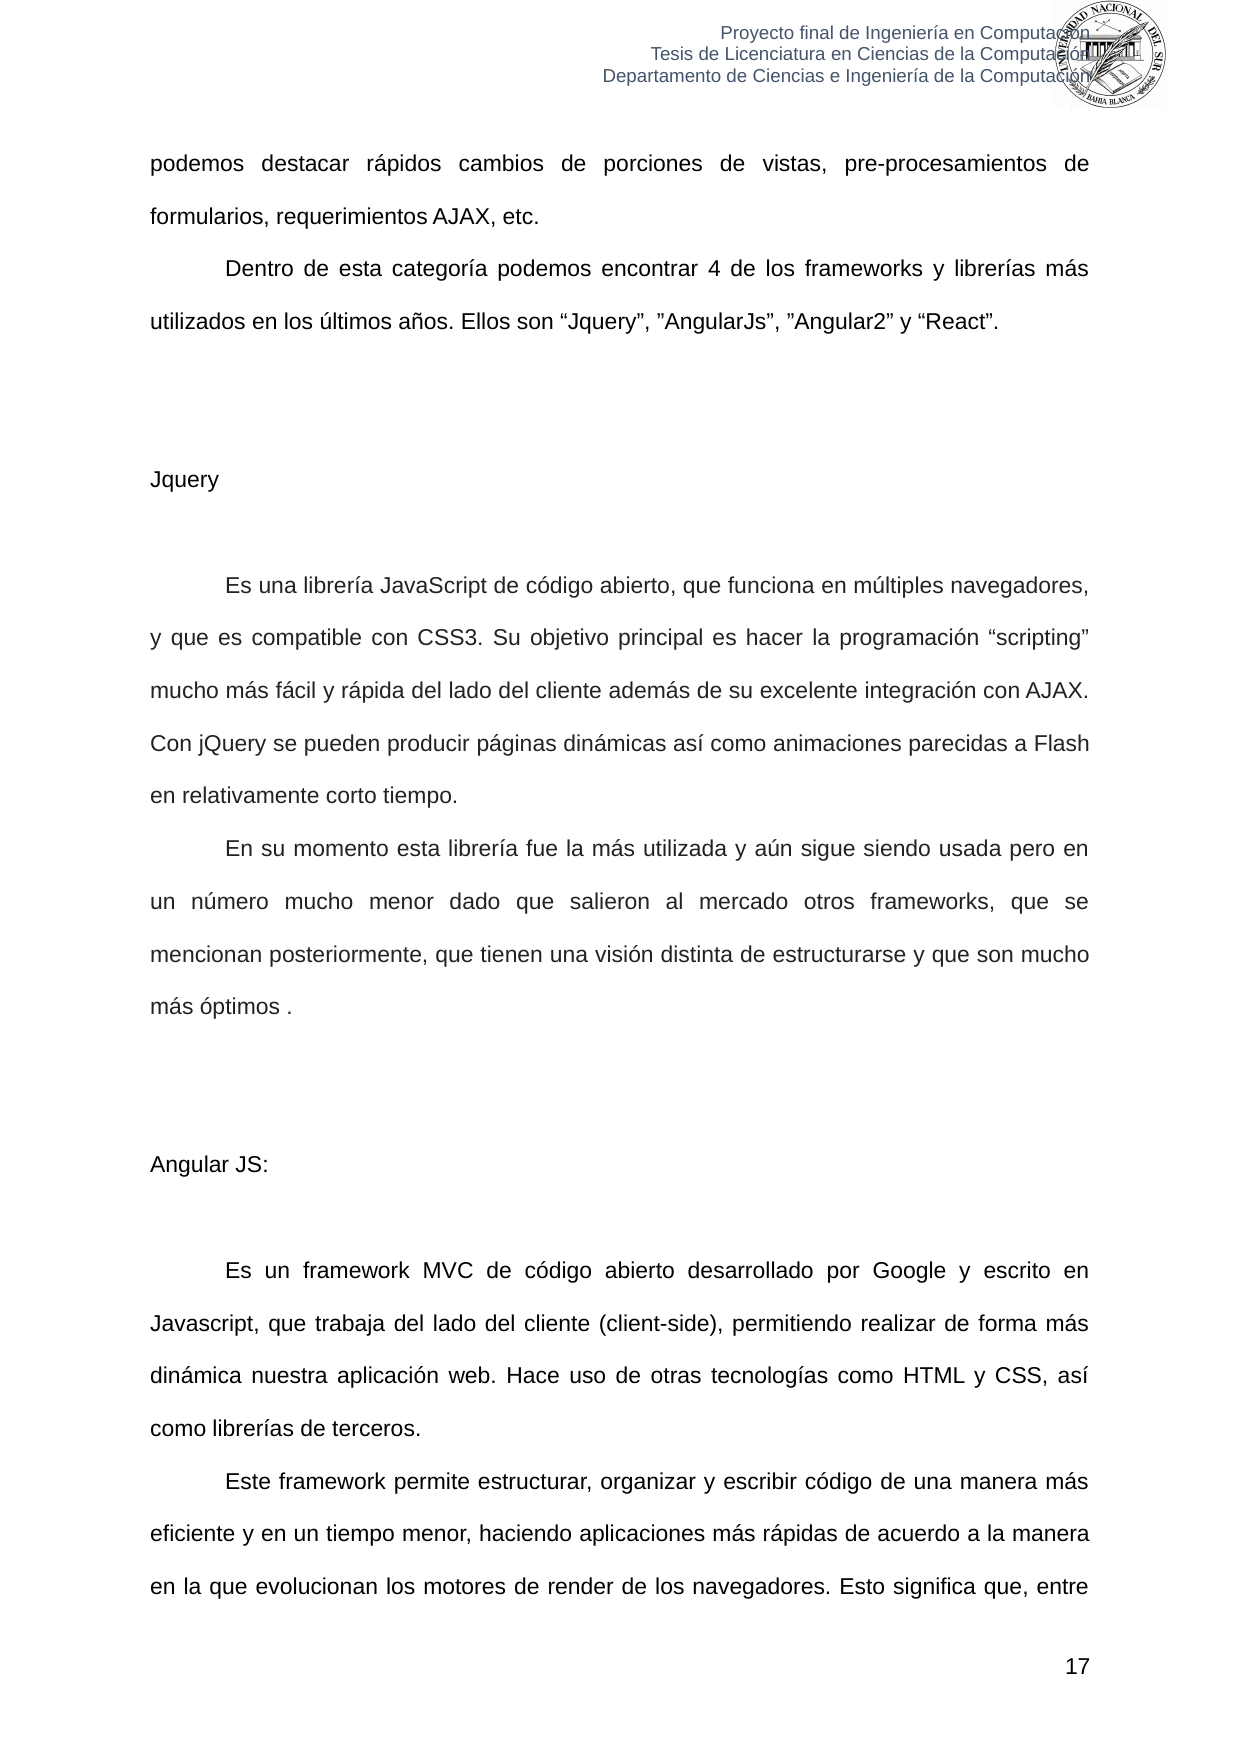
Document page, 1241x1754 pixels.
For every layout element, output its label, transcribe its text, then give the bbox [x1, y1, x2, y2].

text Es un framework MVC de código abierto desarrollado por Google y escrito en Javascript, que trabaja del lado del cliente (client-side), permitiendo realizar de forma más dinámica nuestra aplicación web. Hace uso de otras tecnologías como HTML y CSS, así como librerías de terceros. [150, 1257, 1090, 1441]
picture [1053, 0, 1167, 108]
text En su momento esta librería fue la más utilizada y aún sigue siendo usada pero en un número mucho menor dado que salieron al mercado otros frameworks, que se mencionan posteriormente, que tienen una visión distinta de estructurarse y que son mucho más óptimos . [150, 835, 1090, 1020]
text Angular JS: [150, 1151, 1090, 1178]
text podemos destacar rápidos cambios de porciones de vistas, pre-procesamientos de formularios, requerimientos AJAX, etc. [150, 150, 1090, 229]
text Dentro de esta categoría podemos encontrar 4 de los frameworks y librerías más utilizados en los últimos años. Ellos son “Jquery”, ”AngularJs”, ”Angular2” y “React”. [150, 255, 1090, 334]
text Es una librería JavaScript de código abierto, que funciona en múltiples navegadores, y que es compatible con CSS3. Su objetivo principal es hacer la programación “scripting” mucho más fácil y rápida del lado del cliente además de su excelente integración con AJAX. Con jQuery se pueden producir páginas dinámicas así como animaciones parecidas a Flash en relativamente corto tiempo. [150, 572, 1090, 809]
text Jquery [150, 466, 1090, 493]
text Este framework permite estructurar, organizar y escribir código de una manera más eficiente y en un tiempo menor, haciendo aplicaciones más rápidas de acuerdo a la manera en la que evolucionan los motores de render de los navegadores. Esto significa que, entre [150, 1468, 1090, 1599]
